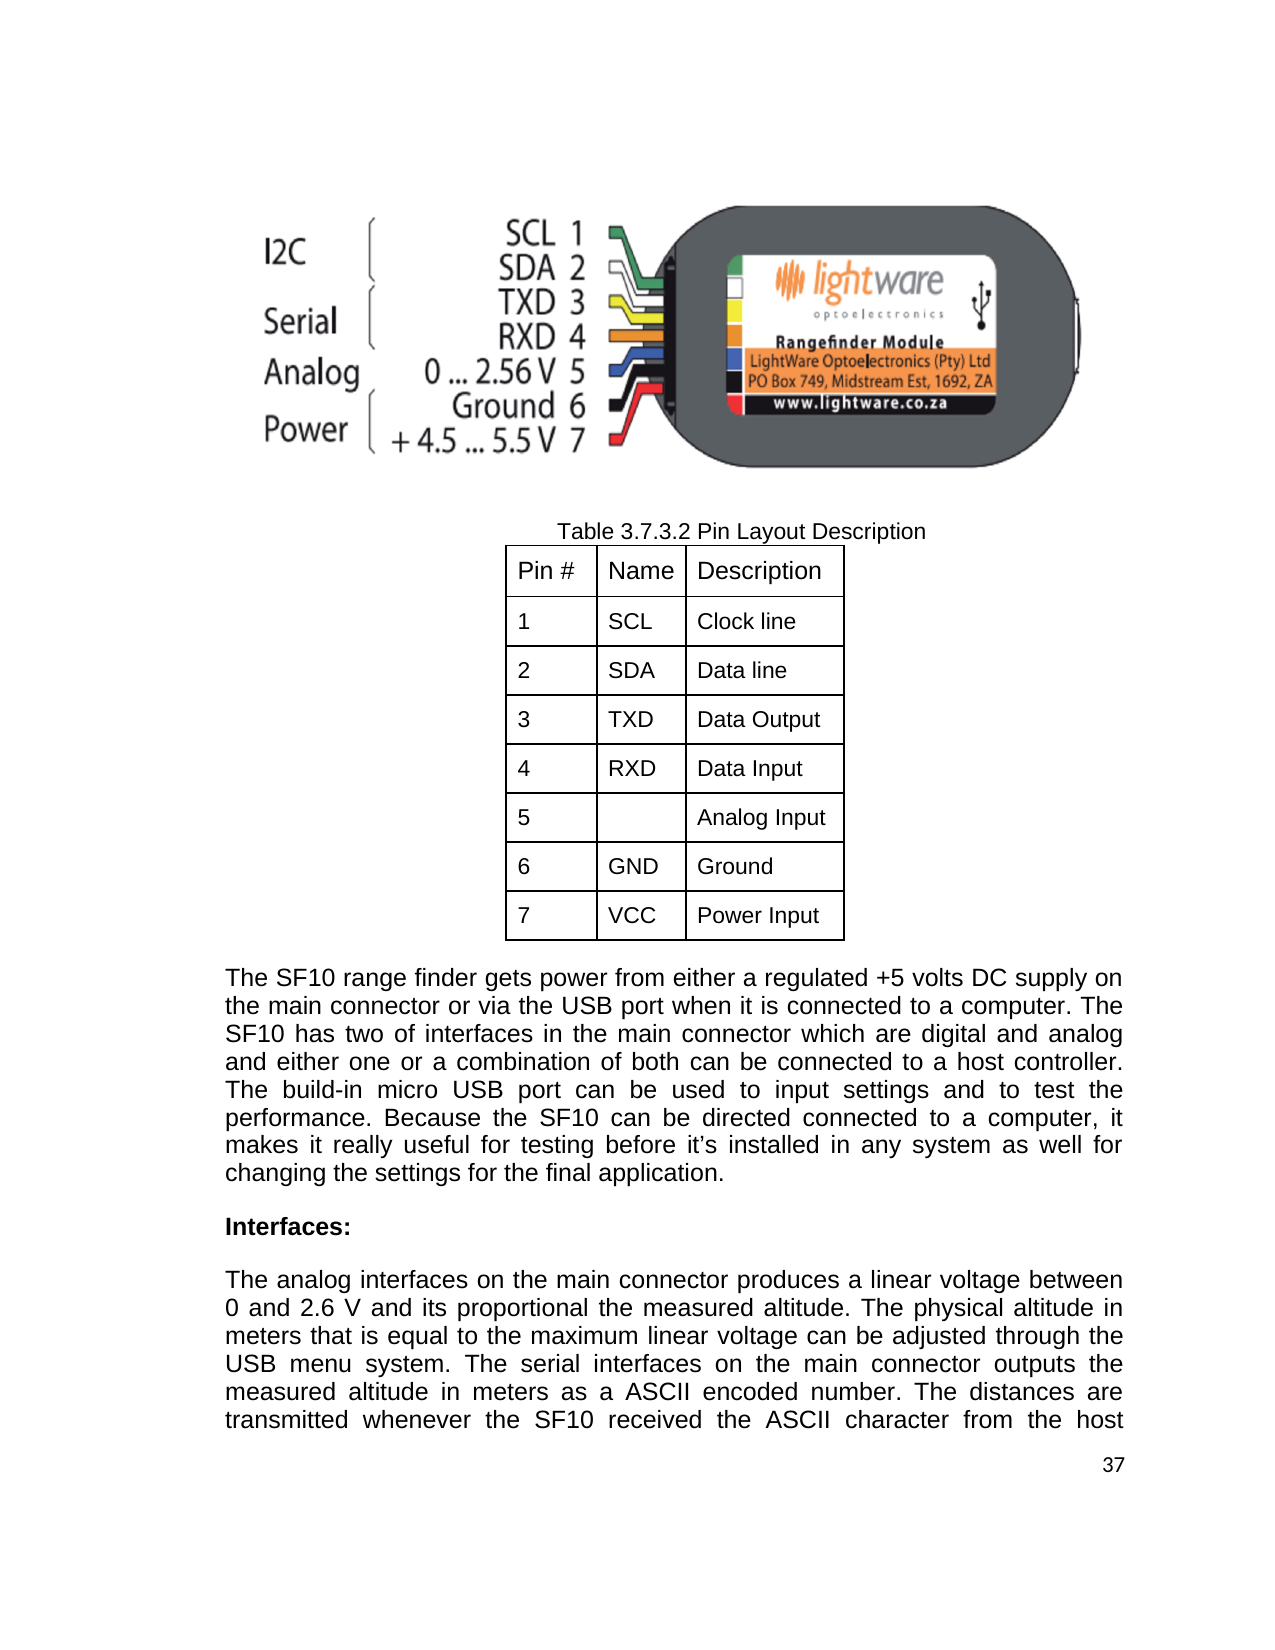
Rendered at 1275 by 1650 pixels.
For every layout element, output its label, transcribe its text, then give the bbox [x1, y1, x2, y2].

table_cell SCL [598, 597, 685, 645]
table_cell Data line [687, 647, 843, 694]
table_cell GND [598, 843, 685, 890]
text Interfaces: [225, 1213, 1125, 1241]
table_cell Ground [687, 843, 843, 890]
text Table 3.7.3.2 Pin Layout Description [525, 519, 1125, 544]
table_cell Power Input [687, 892, 843, 939]
table_cell [598, 794, 685, 841]
text The SF10 range finder gets power from either a regulated +5 volts DC supply on the main connector or via the USB port when it is connected to a computer. The SF10 has two of interfaces in the main connector which are digital and analog and either one or a combination of both can be connected to a host controller. The build-in micro USB port can be used to input settings and to test the performance. Because the SF10 can be directed connected to a computer, it makes it really useful for testing before it’s installed in any system as well for changing the settings for the final application. [225, 964, 1125, 1187]
text The analog interfaces on the main connector produces a linear voltage between 0 and 2.6 V and its proportional the measured altitude. The physical altitude in meters that is equal to the maximum linear voltage can be adjusted through the USB menu system. The serial interfaces on the main connector outputs the measured altitude in meters as a ASCII encoded number. The distances are transmitted whenever the SF10 received the ASCII character from the host [225, 1266, 1125, 1434]
table_cell Clock line [687, 597, 843, 645]
table_cell 1 [507, 597, 596, 645]
table_cell 5 [507, 794, 596, 841]
table_cell SDA [598, 647, 685, 694]
table_header Name [598, 546, 685, 596]
picture [247, 150, 1103, 494]
table_cell 4 [507, 745, 596, 792]
table_cell TXD [598, 696, 685, 743]
table_header Description [687, 546, 843, 596]
table_cell 3 [507, 696, 596, 743]
table_cell 6 [507, 843, 596, 890]
table_cell RXD [598, 745, 685, 792]
table_cell Data Input [687, 745, 843, 792]
table_cell Analog Input [687, 794, 843, 841]
table_header Pin # [507, 546, 596, 596]
table_cell VCC [598, 892, 685, 939]
table_cell 2 [507, 647, 596, 694]
table_cell 7 [507, 892, 596, 939]
table_cell Data Output [687, 696, 843, 743]
